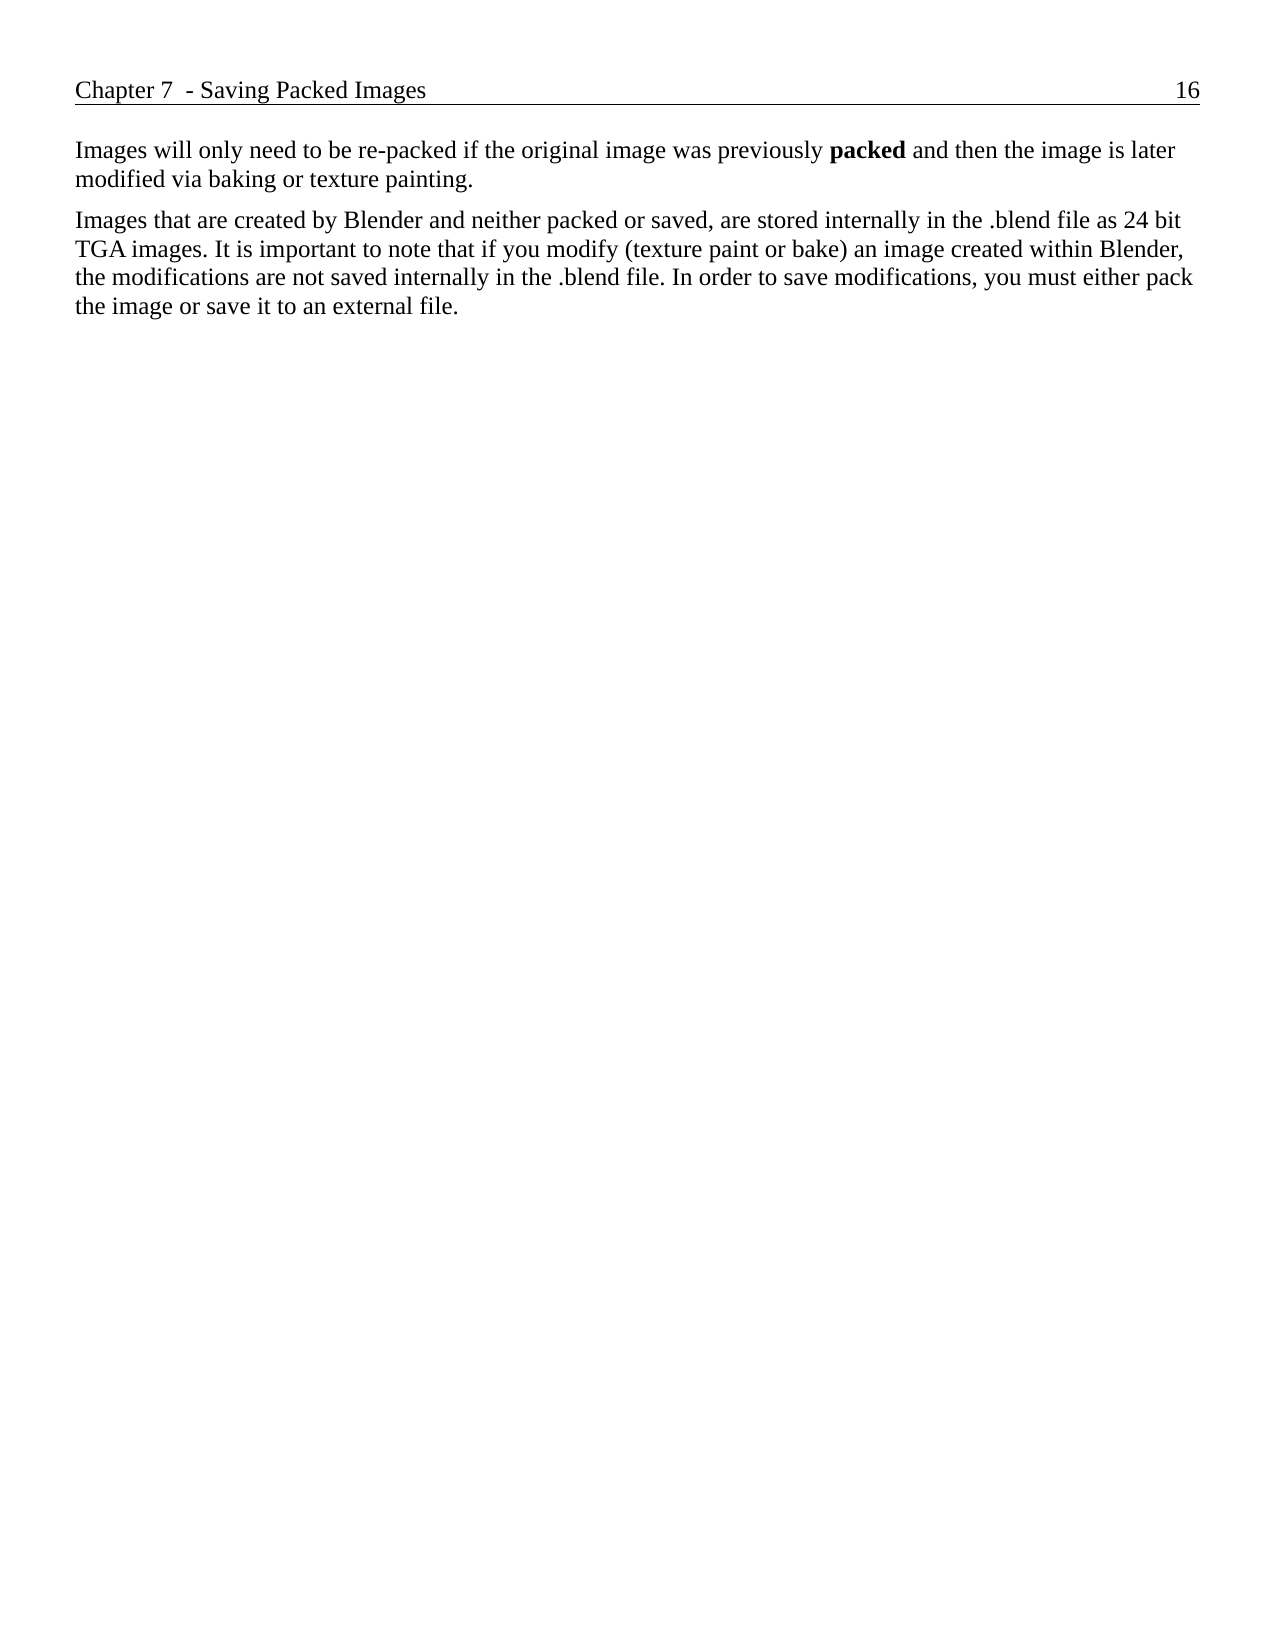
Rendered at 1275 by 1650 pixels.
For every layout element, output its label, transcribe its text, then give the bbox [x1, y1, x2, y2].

text Images that are created by Blender and neither packed or saved, are stored internally in the .blend file as 24 bit TGA images. It is important to note that if you modify (texture paint or bake) an image created within Blender, the modifications are not saved internally in the .blend file. In order to save modifications, you must either pack the image or save it to an external file. [75, 205, 1200, 320]
text Images will only need to be re-packed if the original image was previously packed and then the image is later modified via baking or texture painting. [75, 135, 1200, 192]
